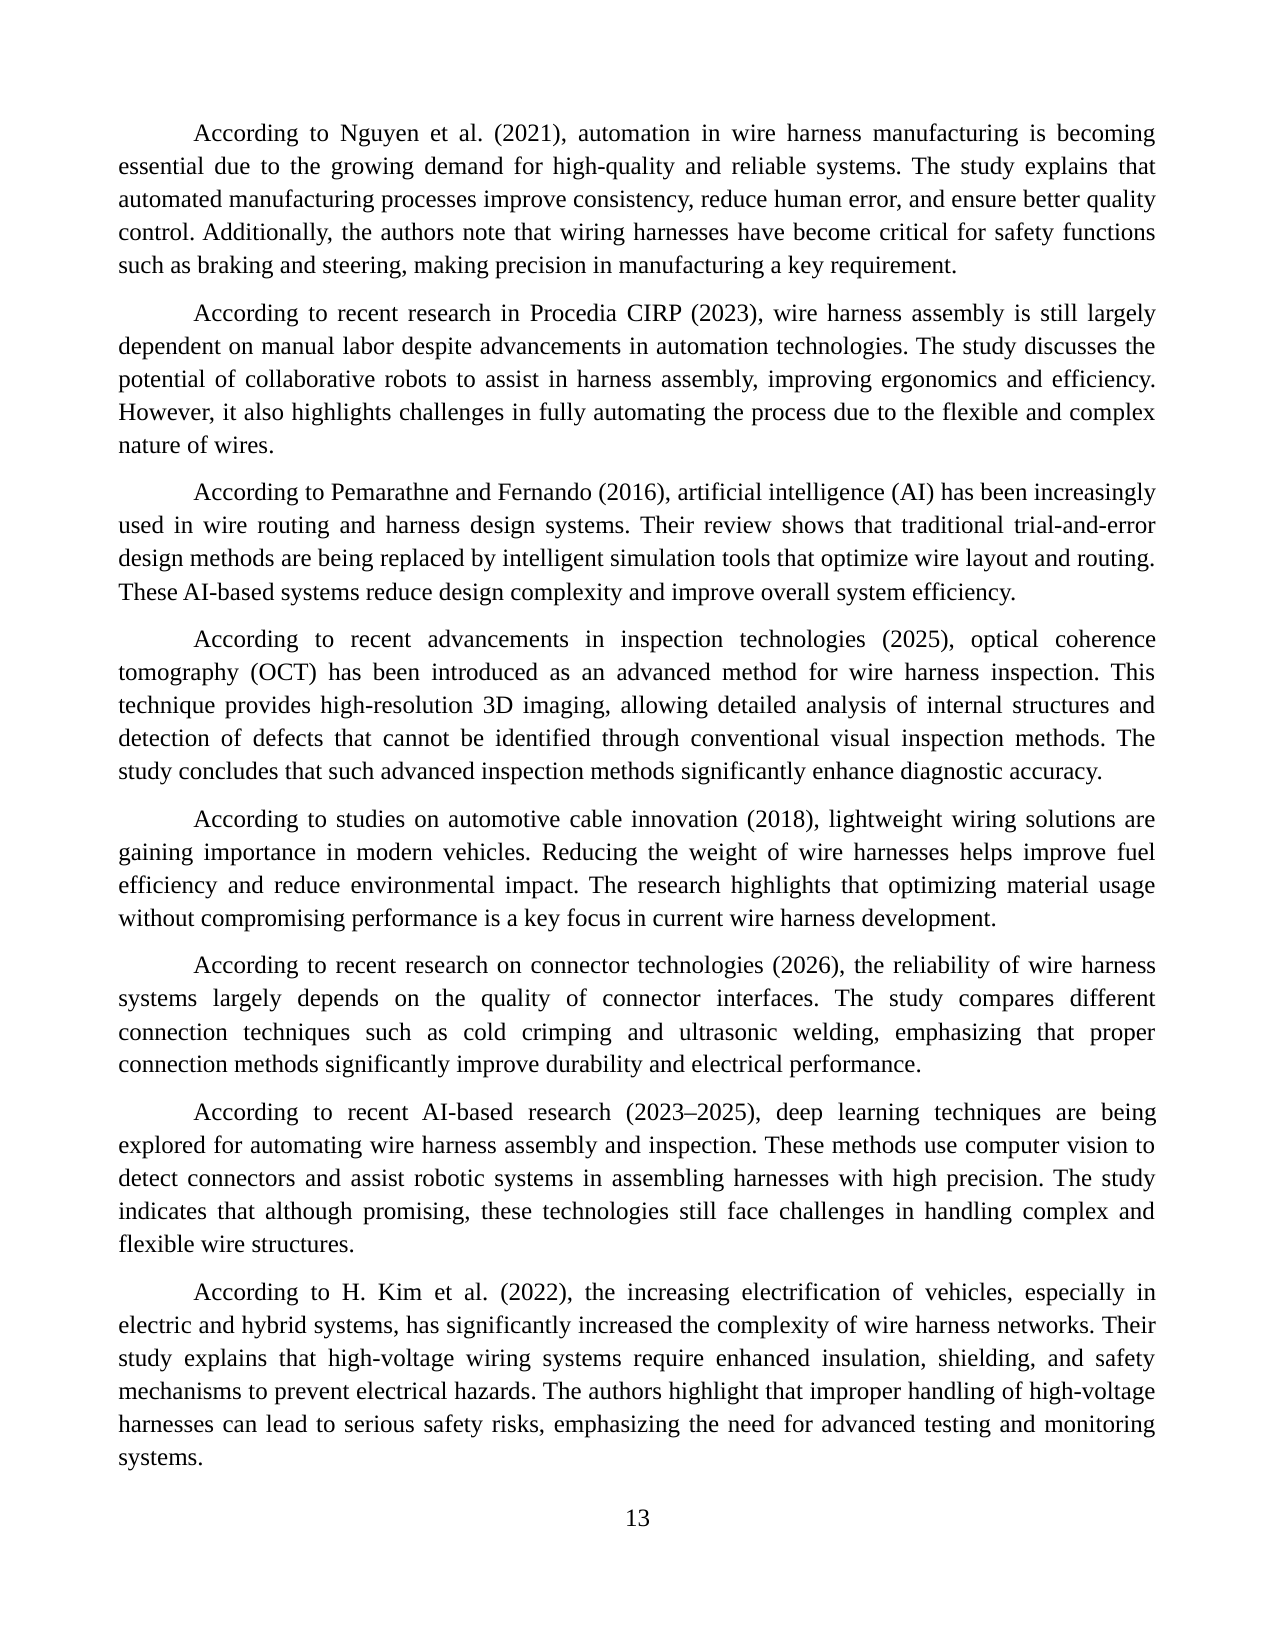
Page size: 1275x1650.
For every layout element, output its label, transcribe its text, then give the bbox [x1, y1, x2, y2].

text According to Nguyen et al. (2021), automation in wire harness manufacturing is becoming essential due to the growing demand for high-quality and reliable systems. The study explains that automated manufacturing processes improve consistency, reduce human error, and ensure better quality control. Additionally, the authors note that wiring harnesses have become critical for safety functions such as braking and steering, making precision in manufacturing a key requirement. [118, 118, 1157, 279]
text According to H. Kim et al. (2022), the increasing electrification of vehicles, especially in electric and hybrid systems, has significantly increased the complexity of wire harness networks. Their study explains that high-voltage wiring systems require enhanced insulation, shielding, and safety mechanisms to prevent electrical hazards. The authors highlight that improper handling of high-voltage harnesses can lead to serious safety risks, emphasizing the need for advanced testing and monitoring systems. [118, 1277, 1157, 1471]
text According to recent research in Procedia CIRP (2023), wire harness assembly is still largely dependent on manual labor despite advancements in automation technologies. The study discusses the potential of collaborative robots to assist in harness assembly, improving ergonomics and efficiency. However, it also highlights challenges in fully automating the process due to the flexible and complex nature of wires. [118, 298, 1157, 459]
text According to recent AI-based research (2023–2025), deep learning techniques are being explored for automating wire harness assembly and inspection. These methods use computer vision to detect connectors and assist robotic systems in assembling harnesses with high precision. The study indicates that although promising, these technologies still face challenges in handling complex and flexible wire structures. [118, 1097, 1157, 1258]
text According to recent research on connector technologies (2026), the reliability of wire harness systems largely depends on the quality of connector interfaces. The study compares different connection techniques such as cold crimping and ultrasonic welding, emphasizing that proper connection methods significantly improve durability and electrical performance. [118, 951, 1157, 1078]
text According to Pemarathne and Fernando (2016), artificial intelligence (AI) has been increasingly used in wire routing and harness design systems. Their review shows that traditional trial-and-error design methods are being replaced by intelligent simulation tools that optimize wire layout and routing. These AI-based systems reduce design complexity and improve overall system efficiency. [118, 477, 1157, 605]
text According to recent advancements in inspection technologies (2025), optical coherence tomography (OCT) has been introduced as an advanced method for wire harness inspection. This technique provides high-resolution 3D imaging, allowing detailed analysis of internal structures and detection of defects that cannot be identified through conventional visual inspection methods. The study concludes that such advanced inspection methods significantly enhance diagnostic accuracy. [118, 624, 1157, 785]
text According to studies on automotive cable innovation (2018), lightweight wiring solutions are gaining importance in modern vehicles. Reducing the weight of wire harnesses helps improve fuel efficiency and reduce environmental impact. The research highlights that optimizing material usage without compromising performance is a key focus in current wire harness development. [118, 804, 1157, 932]
